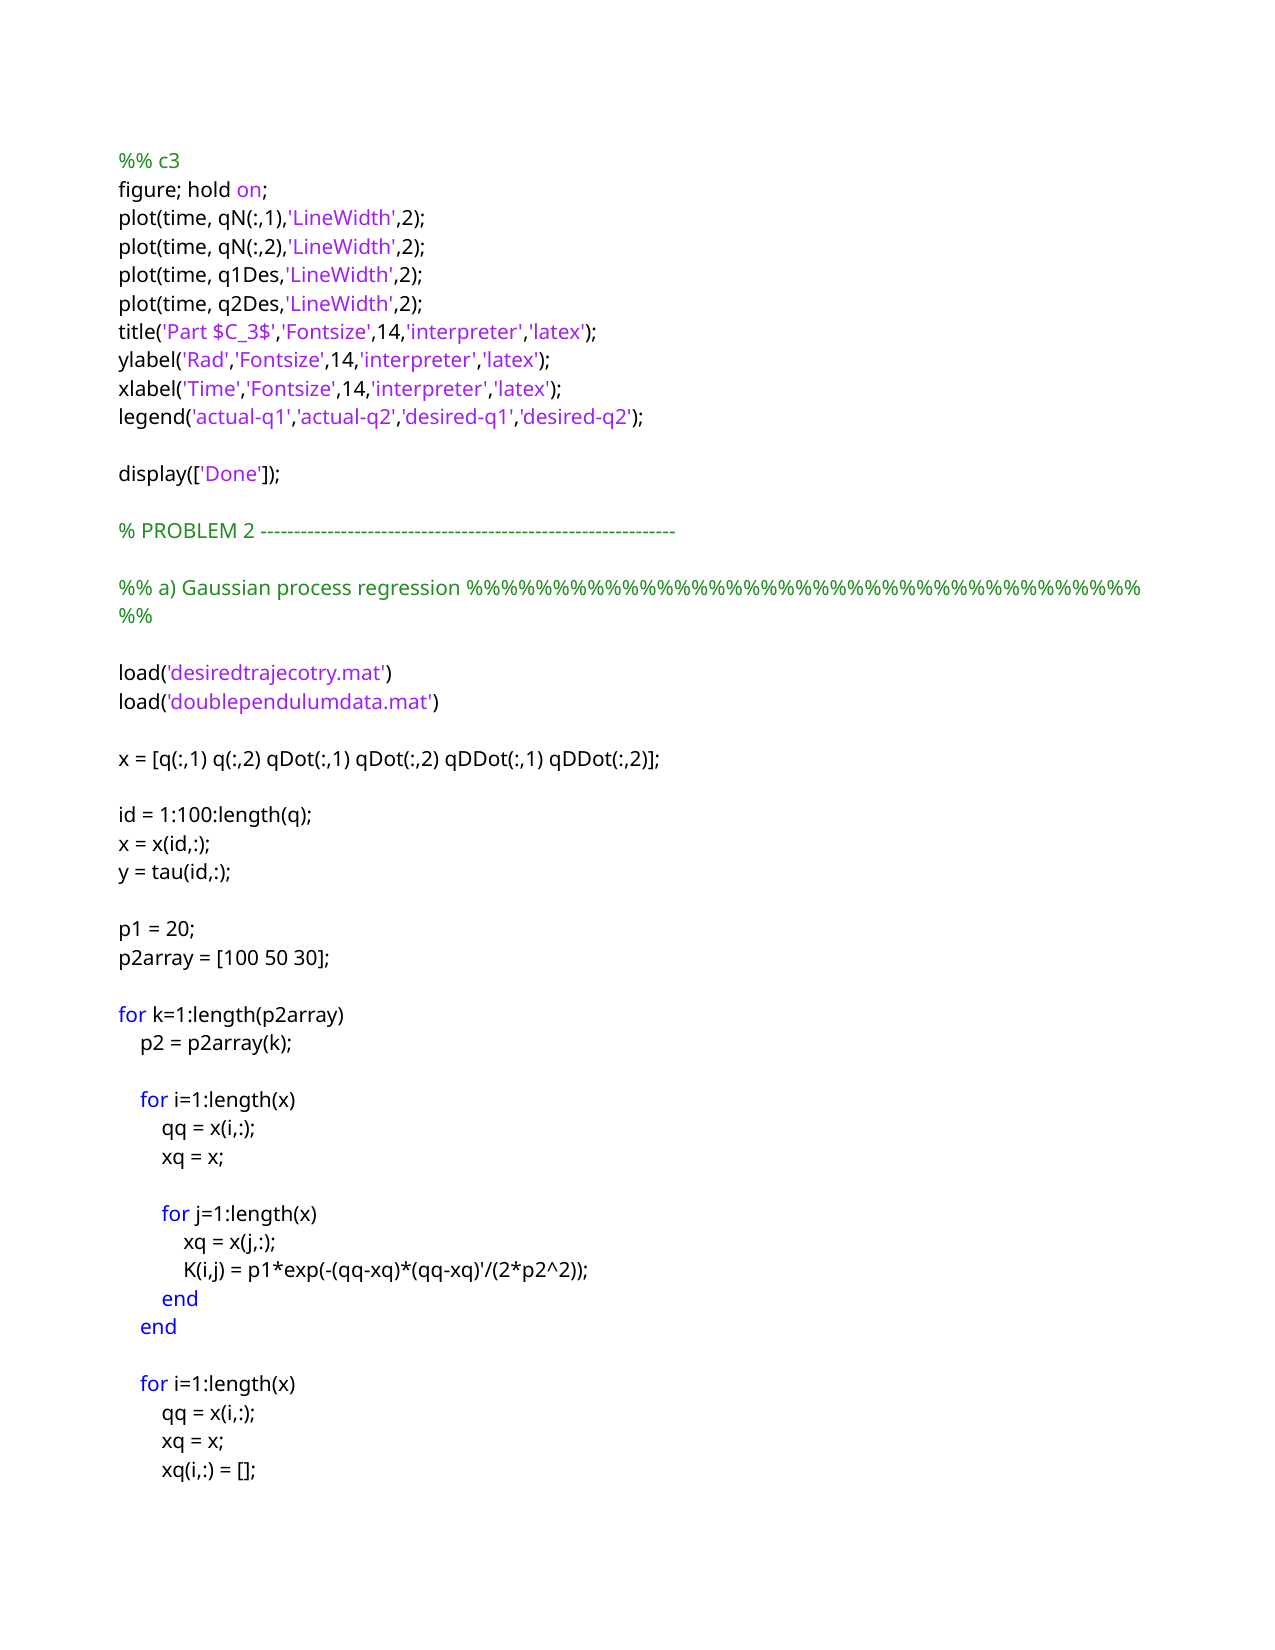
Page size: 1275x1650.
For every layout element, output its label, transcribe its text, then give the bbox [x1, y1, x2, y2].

text for i=1:length(x) [118, 1369, 1157, 1398]
text qq = x(i,:); [118, 1398, 1157, 1426]
text plot(time, qN(:,2),'LineWidth',2); [118, 232, 1157, 260]
text plot(time, qN(:,1),'LineWidth',2); [118, 203, 1157, 232]
text load('desiredtrajecotry.mat') [118, 658, 1157, 687]
text %% c3 [118, 147, 1157, 175]
text p2array = [100 50 30]; [118, 943, 1157, 971]
text xq = x; [118, 1142, 1157, 1170]
text y = tau(id,:); [118, 857, 1157, 886]
text %% a) Gaussian process regression %%%%%%%%%%%%%%%%%%%%%%%%%%%%%%%%%%%%%%%%% [118, 573, 1157, 630]
text plot(time, q2Des,'LineWidth',2); [118, 289, 1157, 317]
text xq = x; [118, 1426, 1157, 1455]
text id = 1:100:length(q); [118, 801, 1157, 829]
text xq(i,:) = []; [118, 1455, 1157, 1483]
text for i=1:length(x) [118, 1085, 1157, 1113]
text plot(time, q1Des,'LineWidth',2); [118, 260, 1157, 289]
text % PROBLEM 2 -------------------------------------------------------------- [118, 516, 1157, 545]
text for k=1:length(p2array) [118, 1000, 1157, 1028]
text ylabel('Rad','Fontsize',14,'interpreter','latex'); [118, 346, 1157, 374]
text figure; hold on; [118, 175, 1157, 203]
text title('Part $C_3$','Fontsize',14,'interpreter','latex'); [118, 317, 1157, 346]
text display(['Done']); [118, 459, 1157, 488]
text xq = x(j,:); [118, 1227, 1157, 1256]
text p1 = 20; [118, 914, 1157, 943]
text qq = x(i,:); [118, 1113, 1157, 1142]
text p2 = p2array(k); [118, 1028, 1157, 1057]
text x = x(id,:); [118, 829, 1157, 857]
text K(i,j) = p1*exp(-(qq-xq)*(qq-xq)'/(2*p2^2)); [118, 1256, 1157, 1284]
text legend('actual-q1','actual-q2','desired-q1','desired-q2'); [118, 402, 1157, 431]
text end [118, 1312, 1157, 1341]
text end [118, 1284, 1157, 1312]
text load('doublependulumdata.mat') [118, 687, 1157, 715]
text x = [q(:,1) q(:,2) qDot(:,1) qDot(:,2) qDDot(:,1) qDDot(:,2)]; [118, 744, 1157, 772]
text xlabel('Time','Fontsize',14,'interpreter','latex'); [118, 374, 1157, 402]
text for j=1:length(x) [118, 1199, 1157, 1227]
